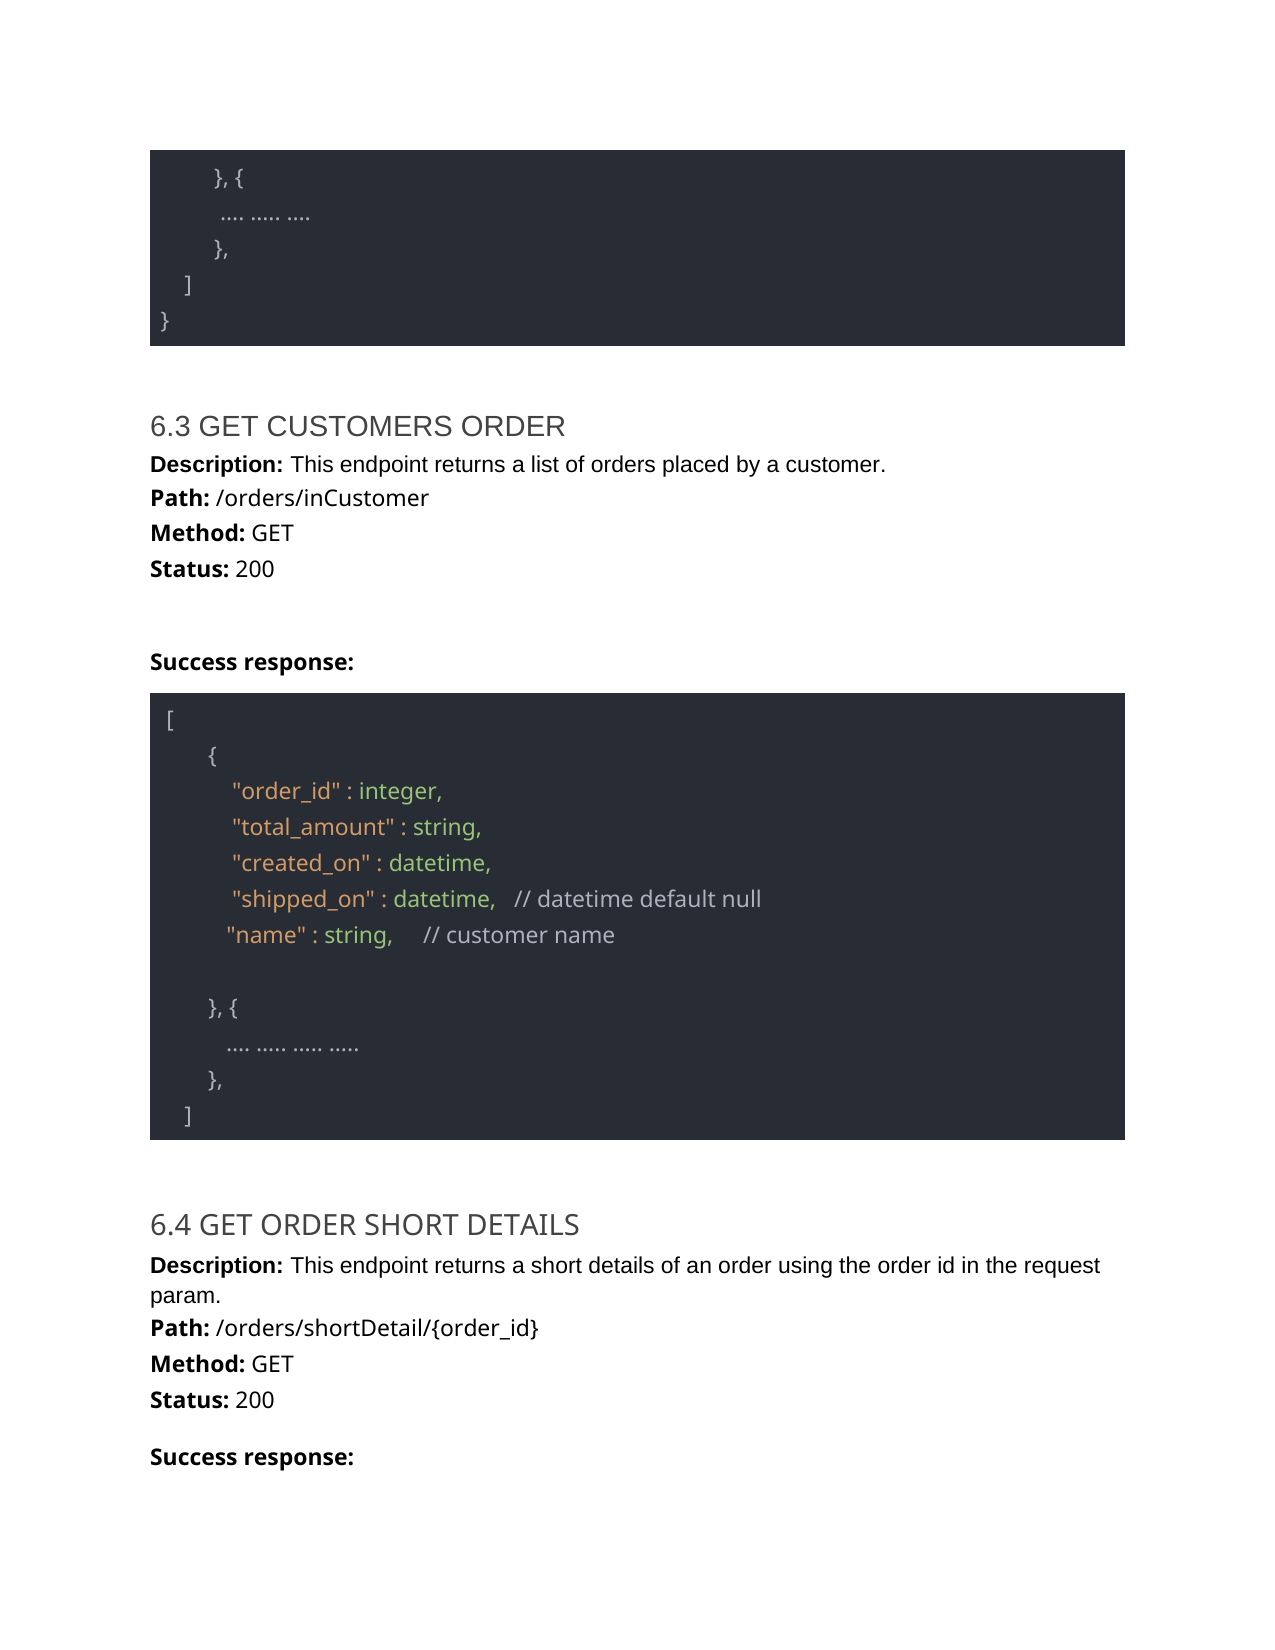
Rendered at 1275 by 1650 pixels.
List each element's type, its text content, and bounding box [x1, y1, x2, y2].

text Path: /orders/shortDetail/{order_id} [150, 1312, 1125, 1343]
text Description: This endpoint returns a short details of an order using the order id in the request param. [150, 1252, 1125, 1308]
text Method: GET [150, 1348, 1125, 1379]
text Description: This endpoint returns a list of orders placed by a customer. [150, 451, 1125, 478]
subtitle 6.4 GET ORDER SHORT DETAILS [150, 1204, 1125, 1243]
table_header }, { …. ….. …. }, ] } [150, 150, 1125, 346]
text Success response: [150, 646, 1125, 677]
text Path: /orders/inCustomer [150, 481, 1125, 513]
text Method: GET [150, 517, 1125, 549]
text Success response: [150, 1441, 1125, 1472]
text Status: 200 [150, 553, 1125, 584]
subtitle 6.3 GET CUSTOMERS ORDER [150, 409, 1125, 443]
text Status: 200 [150, 1384, 1125, 1415]
table_header [ { "order_id" : integer, "total_amount" : string, "created_on" : datetime, "shipped_on" : datetime, // datetime default null "name" : string, // customer name }, { …. ….. ….. ….. }, ] [150, 693, 1125, 1140]
